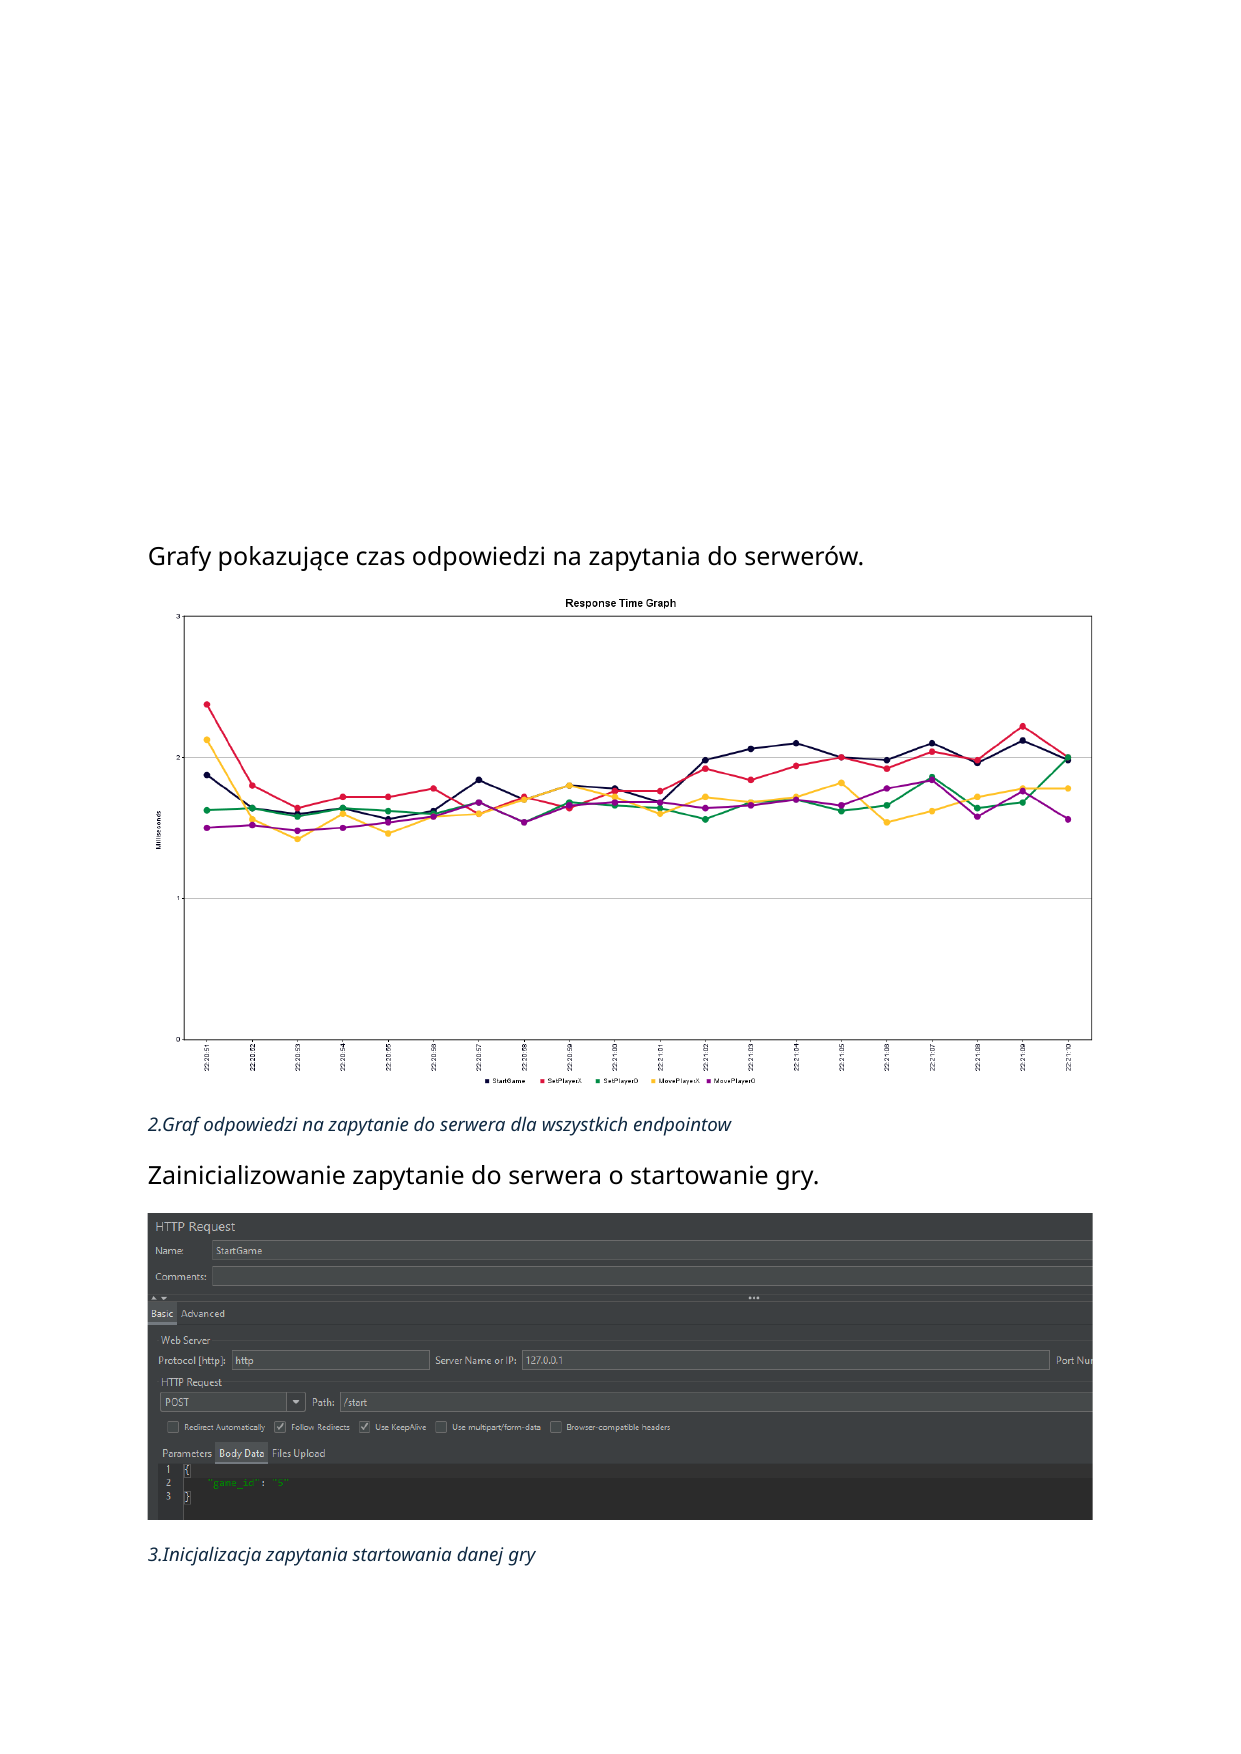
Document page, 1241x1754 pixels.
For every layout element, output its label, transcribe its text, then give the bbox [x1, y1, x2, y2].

text Grafy pokazujące czas odpowiedzi na zapytania do serwerów. [148, 538, 1093, 572]
text 2.Graf odpowiedzi na zapytanie do serwera dla wszystkich endpointow [148, 1111, 1093, 1137]
text 3.Inicjalizacja zapytania startowania danej gry [148, 1541, 1093, 1567]
text Zainicializowanie zapytanie do serwera o startowanie gry. [148, 1158, 1093, 1192]
